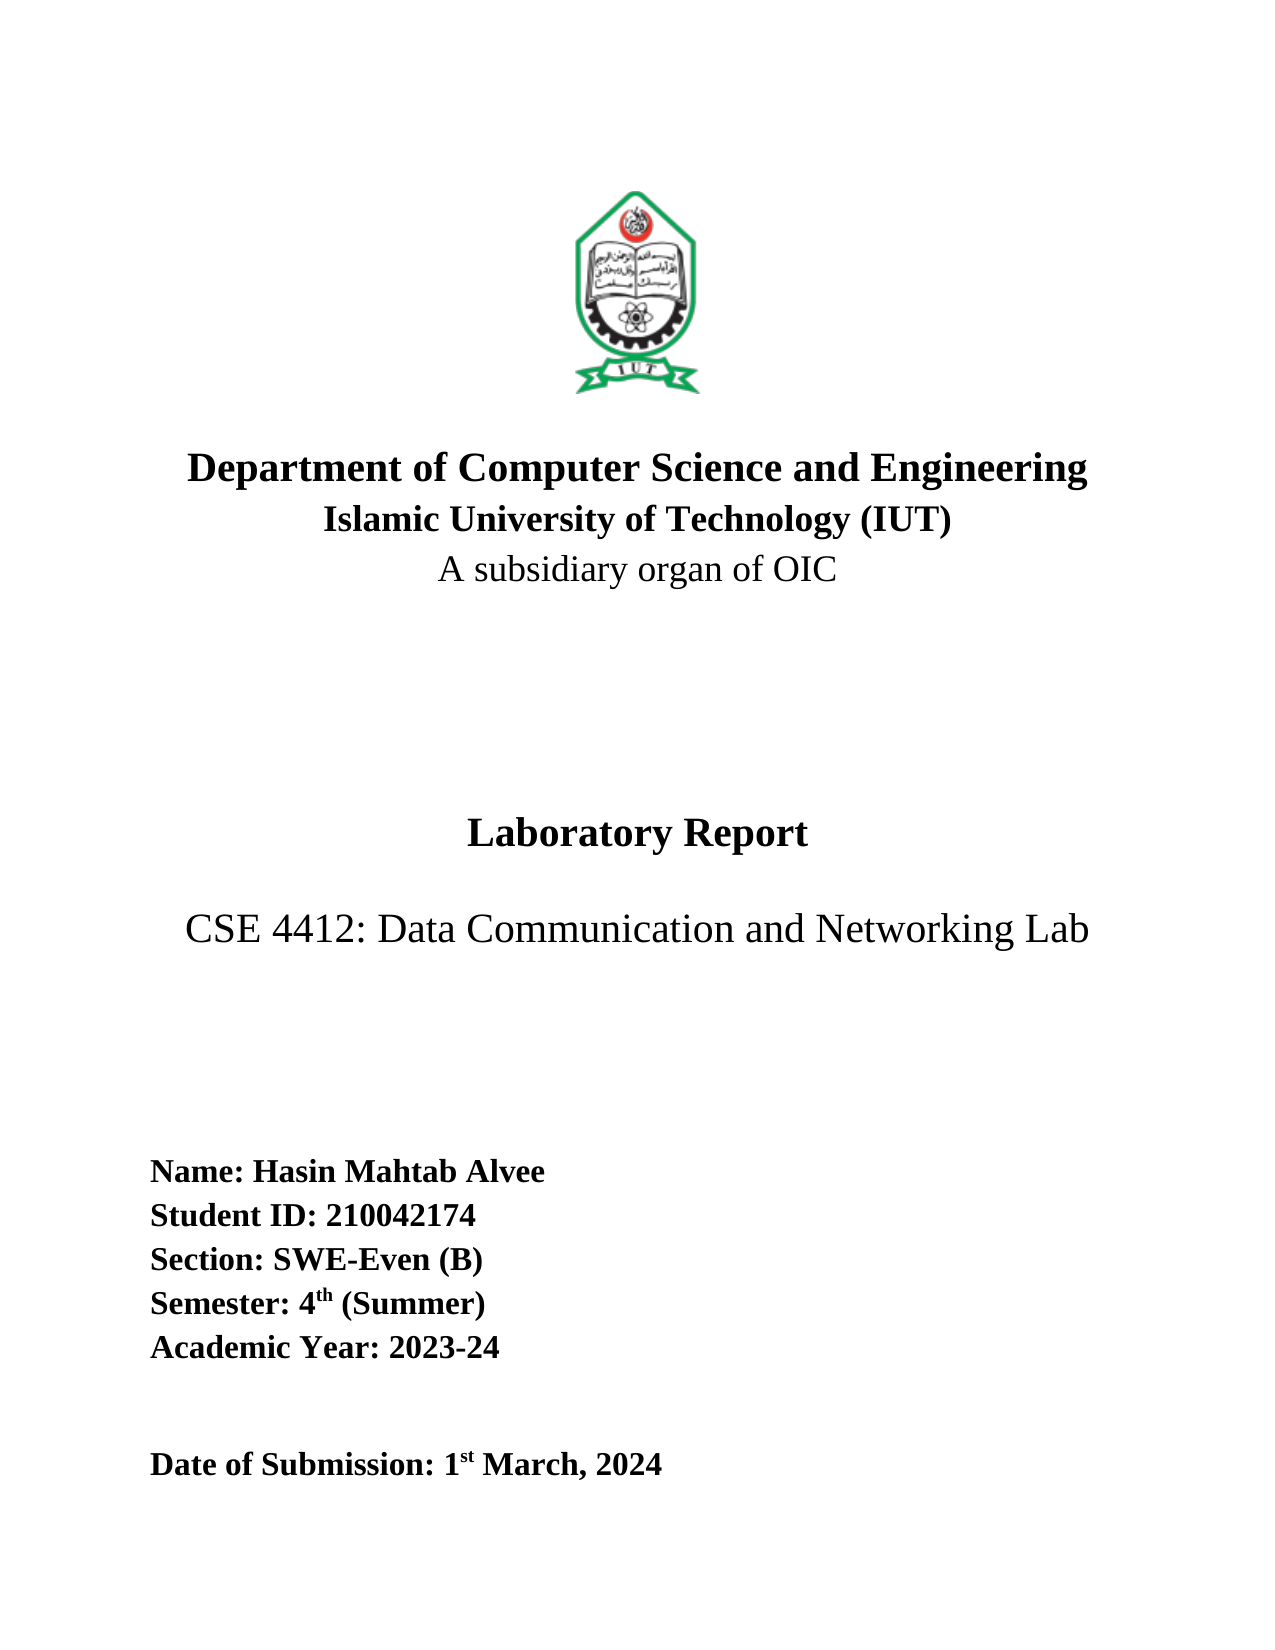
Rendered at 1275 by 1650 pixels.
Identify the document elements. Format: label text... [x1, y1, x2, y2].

picture [575, 191, 700, 394]
subtitle Laboratory Report [150, 807, 1125, 855]
text Date of Submission: 1st March, 2024 [150, 1444, 1125, 1482]
subtitle Department of Computer Science and Engineering Islamic University of Technology (IUT) A subsidiary organ of OIC [150, 442, 1125, 589]
subtitle CSE 4412: Data Communication and Networking Lab [150, 904, 1125, 952]
subtitle Name: Hasin Mahtab Alvee Student ID: 210042174 Section: SWE-Even (B) Semester: 4th (Summer) Academic Year: 2023-24 [150, 1151, 1125, 1365]
